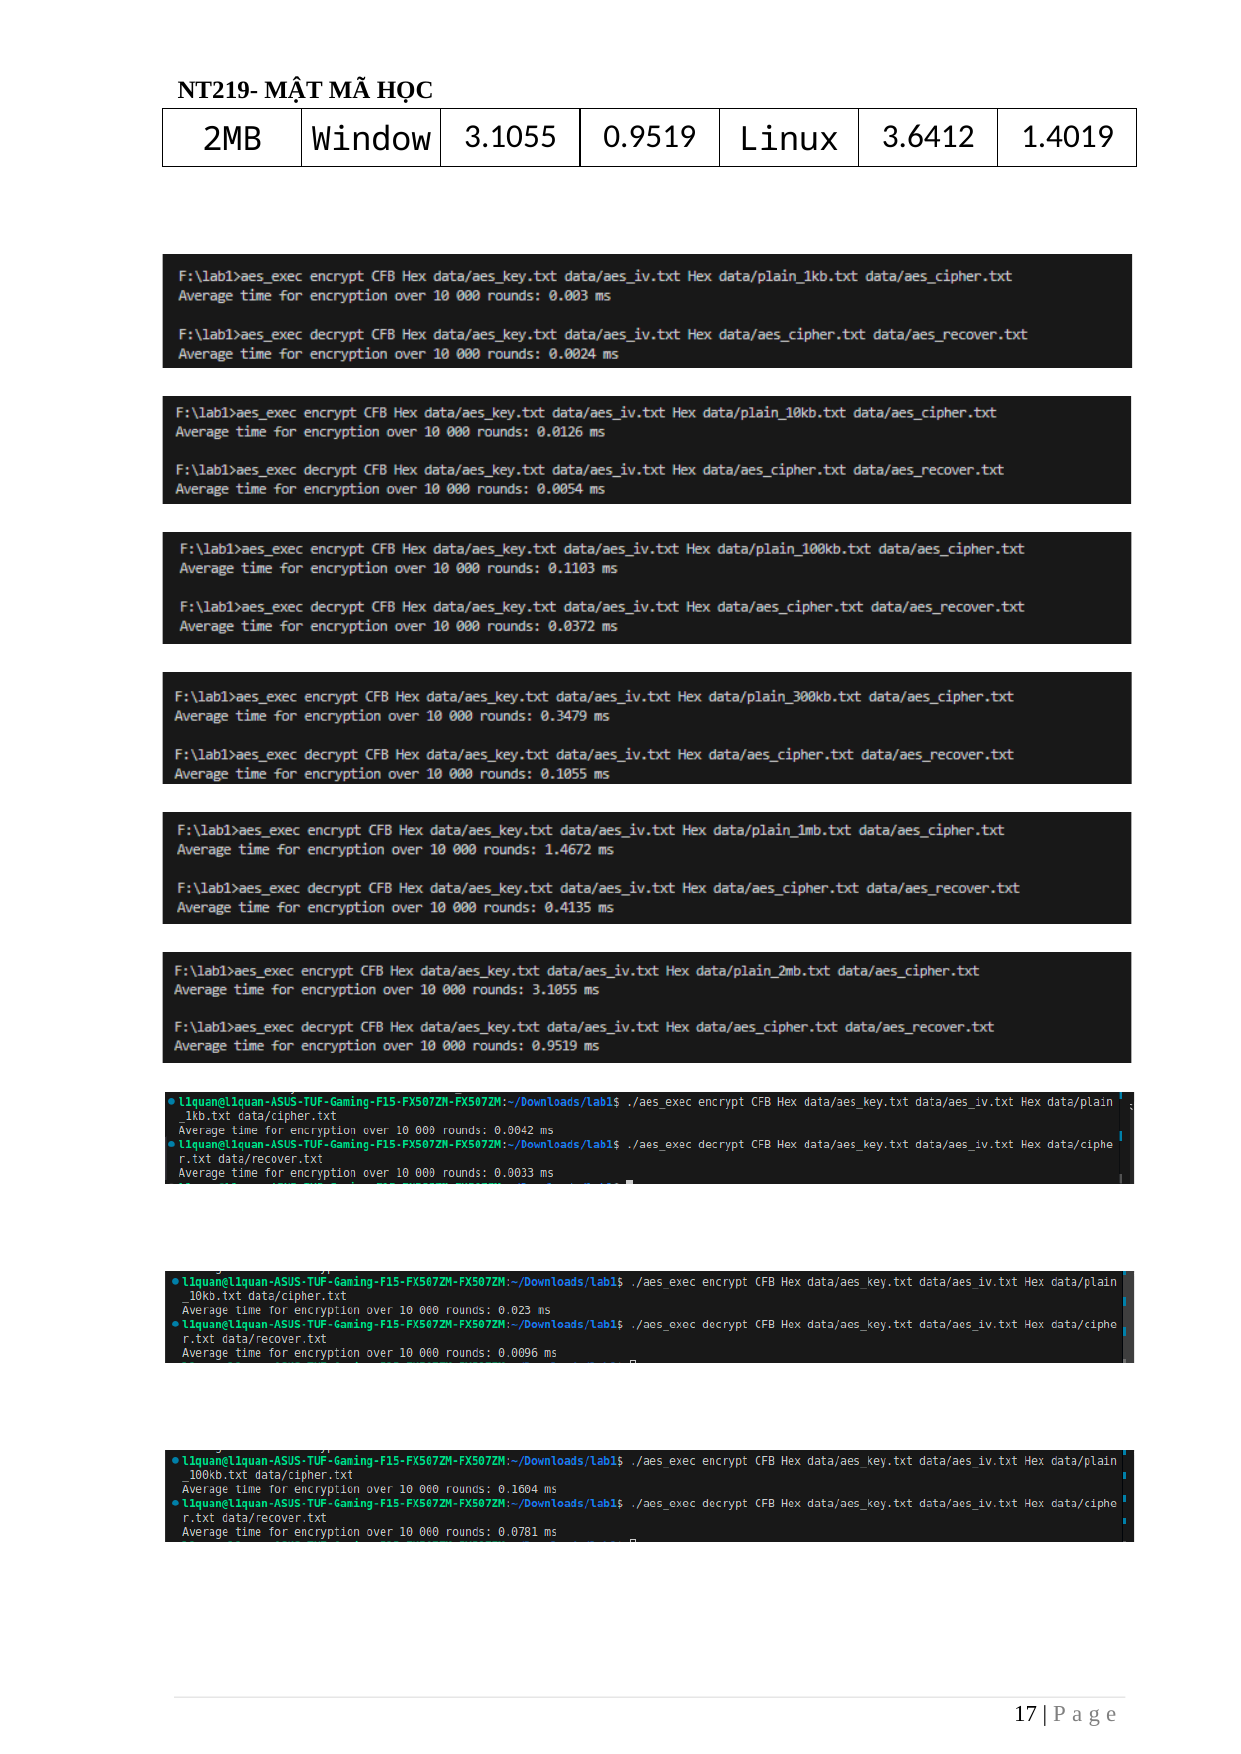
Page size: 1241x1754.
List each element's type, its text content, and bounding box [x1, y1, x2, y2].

picture [162, 812, 1132, 924]
picture [162, 672, 1132, 784]
table_cell Window [302, 109, 440, 166]
table_cell 3.1055 [441, 109, 579, 166]
picture [162, 532, 1132, 644]
picture [162, 952, 1132, 1063]
table_cell Linux [720, 109, 858, 166]
picture [165, 1450, 1135, 1542]
table_cell 2MB [163, 109, 301, 166]
table_cell 3.6412 [859, 109, 997, 166]
picture [162, 396, 1132, 504]
picture [165, 1271, 1135, 1363]
picture [165, 1092, 1135, 1184]
picture [162, 254, 1133, 368]
table_cell 1.4019 [998, 109, 1136, 166]
table_cell 0.9519 [581, 109, 719, 166]
